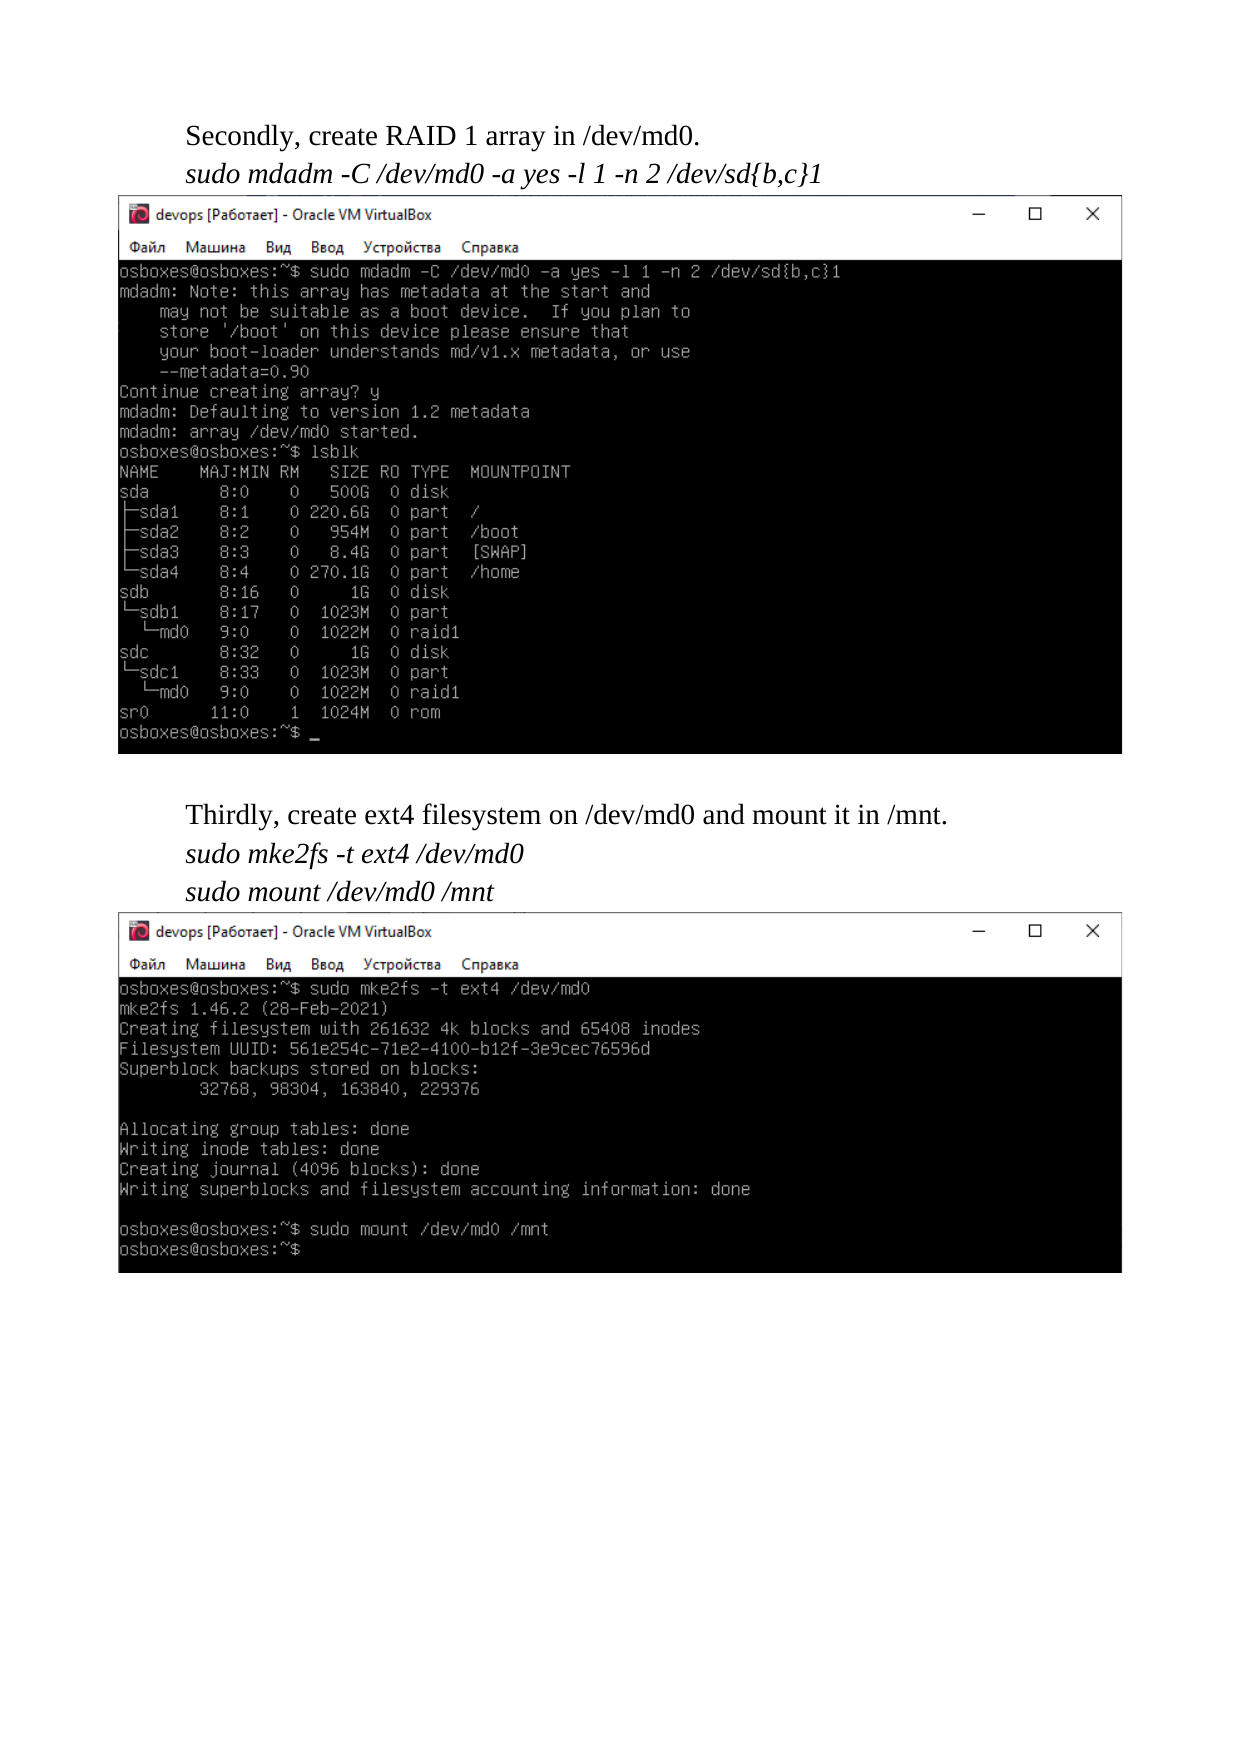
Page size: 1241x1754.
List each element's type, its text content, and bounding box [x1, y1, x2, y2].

picture [118, 912, 1123, 1273]
text Thirdly, create ext4 filesystem on /dev/md0 and mount it in /mnt. [118, 797, 1122, 831]
text sudo mdadm -C /dev/md0 -a yes -l 1 -n 2 /dev/sd{b,c}1 [118, 157, 1122, 190]
text sudo mount /dev/md0 /mnt [118, 874, 1122, 908]
text sudo mke2fs -t ext4 /dev/md0 [118, 836, 1122, 869]
text Secondly, create RAID 1 array in /dev/md0. [118, 118, 1122, 152]
picture [118, 195, 1123, 754]
